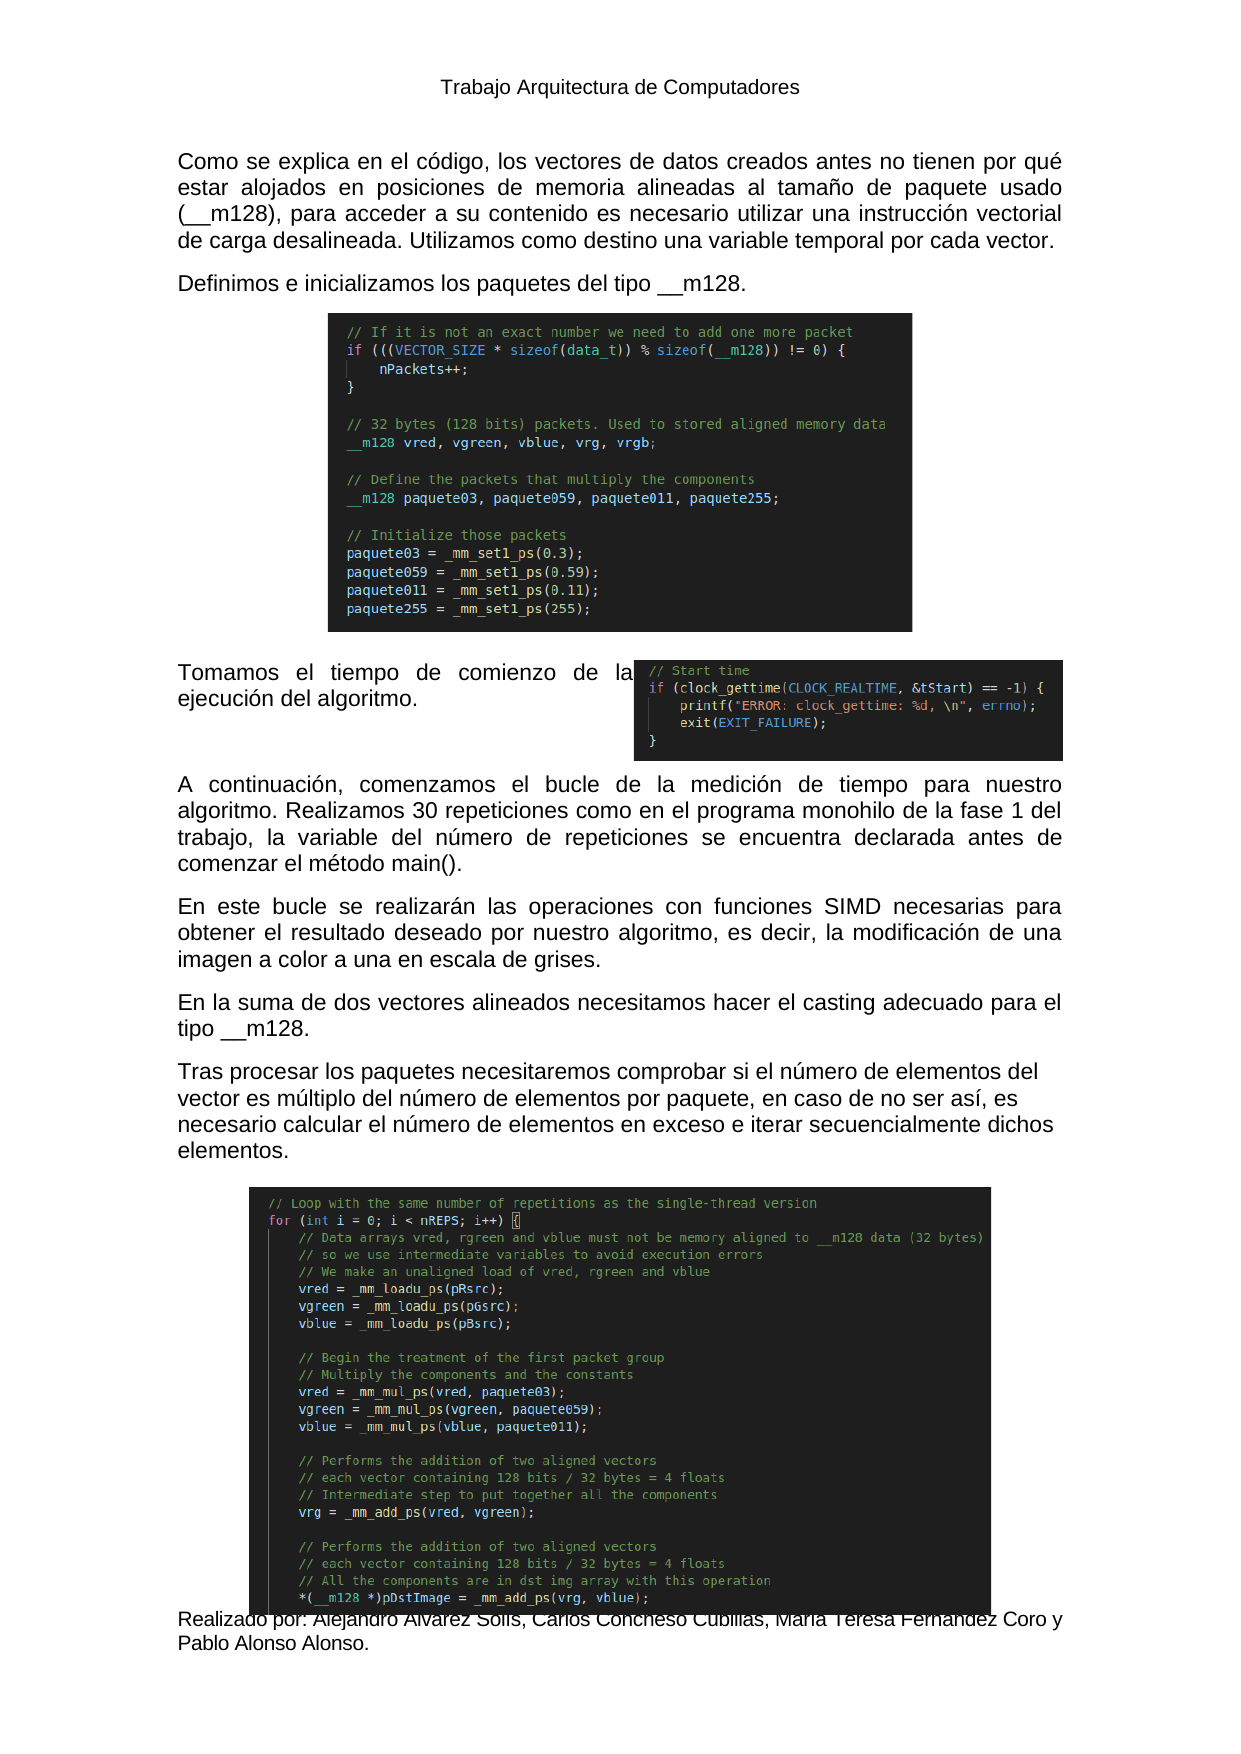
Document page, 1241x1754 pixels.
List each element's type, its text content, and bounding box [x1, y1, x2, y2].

text Tras procesar los paquetes necesitaremos comprobar si el número de elementos del vector es múltiplo del número de elementos por paquete, en caso de no ser así, es necesario calcular el número de elementos en exceso e iterar secuencialmente dichos elementos. [177, 1058, 1063, 1163]
text En la suma de dos vectores alineados necesitamos hacer el casting adecuado para el tipo __m128. [177, 989, 1063, 1041]
text Como se explica en el código, los vectores de datos creados antes no tienen por qué estar alojados en posiciones de memoria alineadas al tamaño de paquete usado (__m128), para acceder a su contenido es necesario utilizar una instrucción vectorial de carga desalineada. Utilizamos como destino una variable temporal por cada vector. [177, 148, 1063, 253]
text En este bucle se realizarán las operaciones con funciones SIMD necesarias para obtener el resultado deseado por nuestro algoritmo, es decir, la modificación de una imagen a color a una en escala de grises. [177, 893, 1063, 972]
text Tomamos el tiempo de comienzo de la ejecución del algoritmo. [177, 658, 1063, 711]
text Definimos e inicializamos los paquetes del tipo __m128. [177, 270, 1063, 296]
text A continuación, comenzamos el bucle de la medición de tiempo para nuestro algoritmo. Realizamos 30 repeticiones como en el programa monohilo de la fase 1 del trabajo, la variable del número de repeticiones se encuentra declarada antes de comenzar el método main(). [177, 771, 1063, 876]
